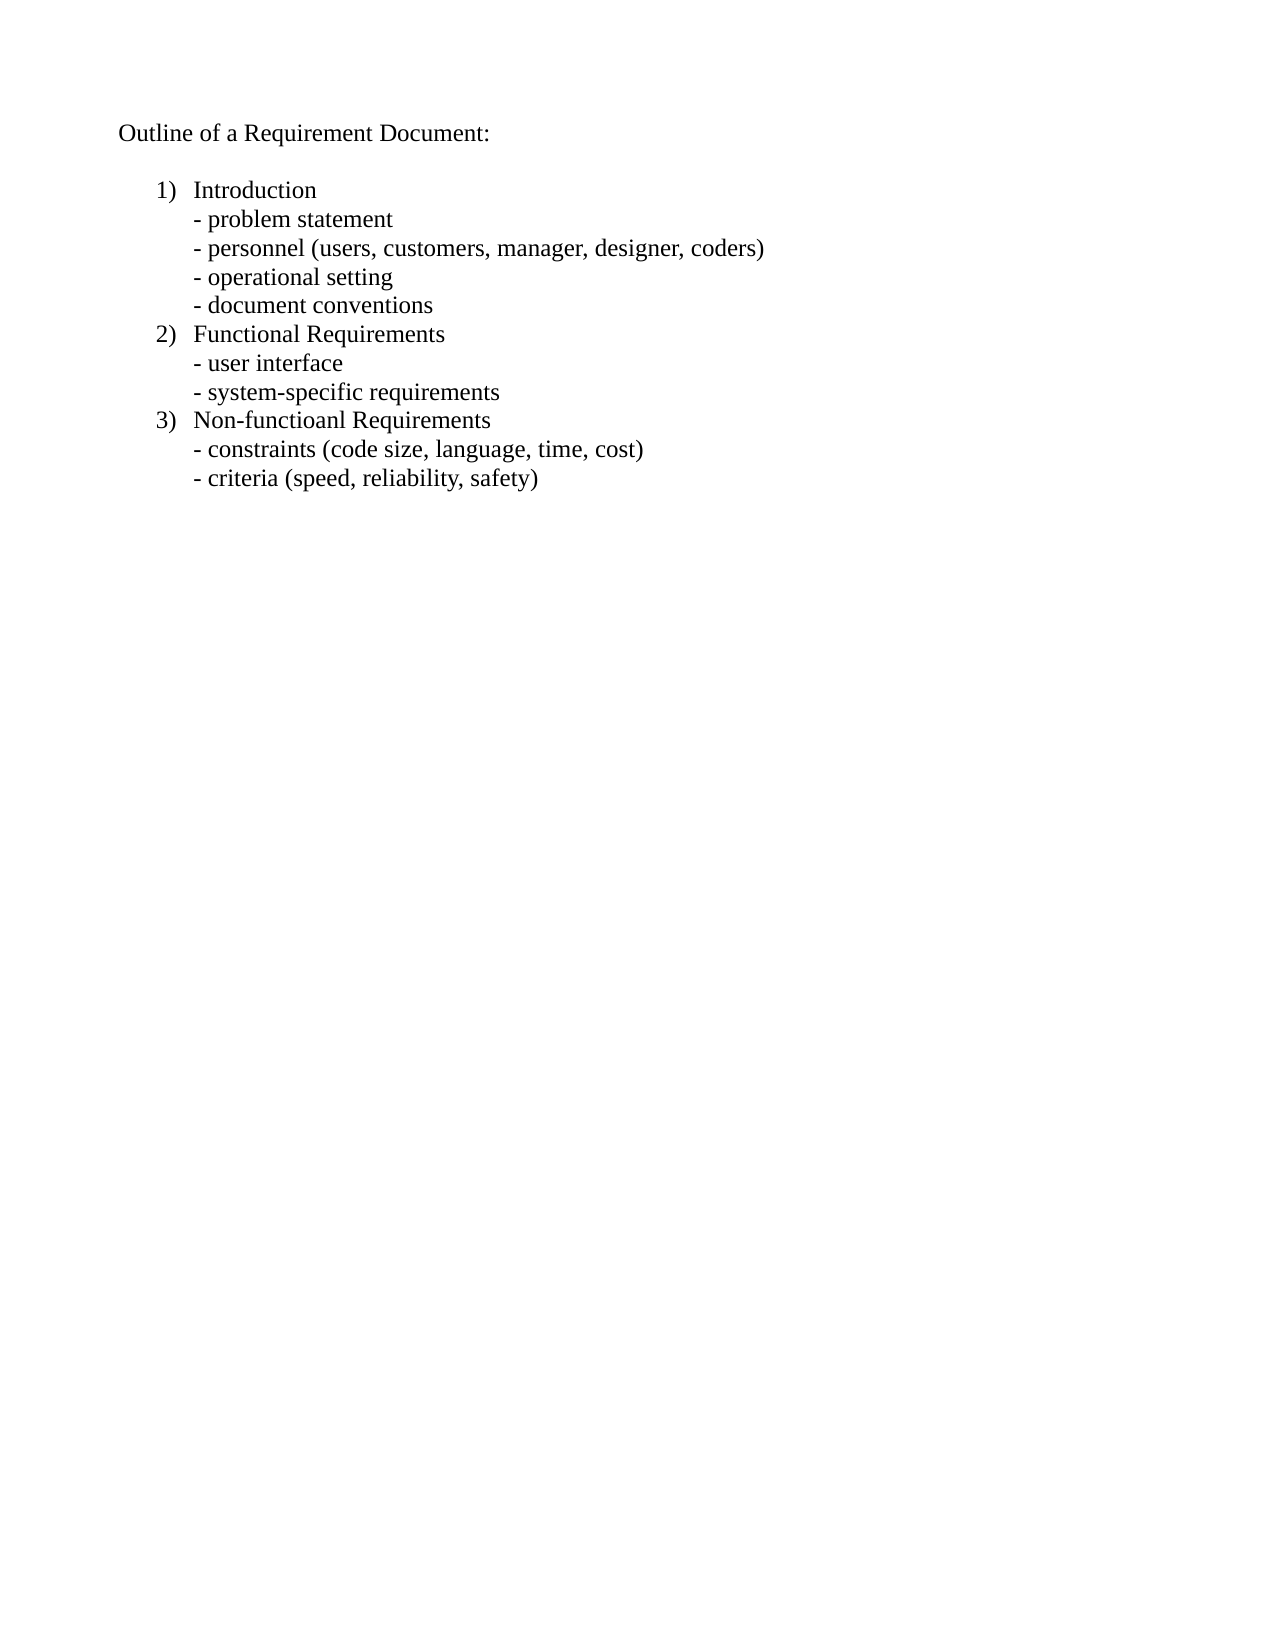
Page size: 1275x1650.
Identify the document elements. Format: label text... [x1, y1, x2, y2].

list - constraints (code size, language, time, cost) [156, 434, 1157, 463]
list - problem statement [156, 204, 1157, 233]
list - criteria (speed, reliability, safety) [156, 463, 1157, 492]
text Outline of a Requirement Document: [118, 118, 1157, 147]
list - system-specific requirements [156, 377, 1157, 406]
list - document conventions [156, 291, 1157, 319]
list - personnel (users, customers, manager, designer, coders) [156, 233, 1157, 262]
list Introduction [156, 176, 1157, 204]
list Functional Requirements [156, 319, 1157, 348]
list Non-functioanl Requirements [156, 406, 1157, 434]
list - user interface [156, 348, 1157, 377]
list - operational setting [156, 262, 1157, 291]
